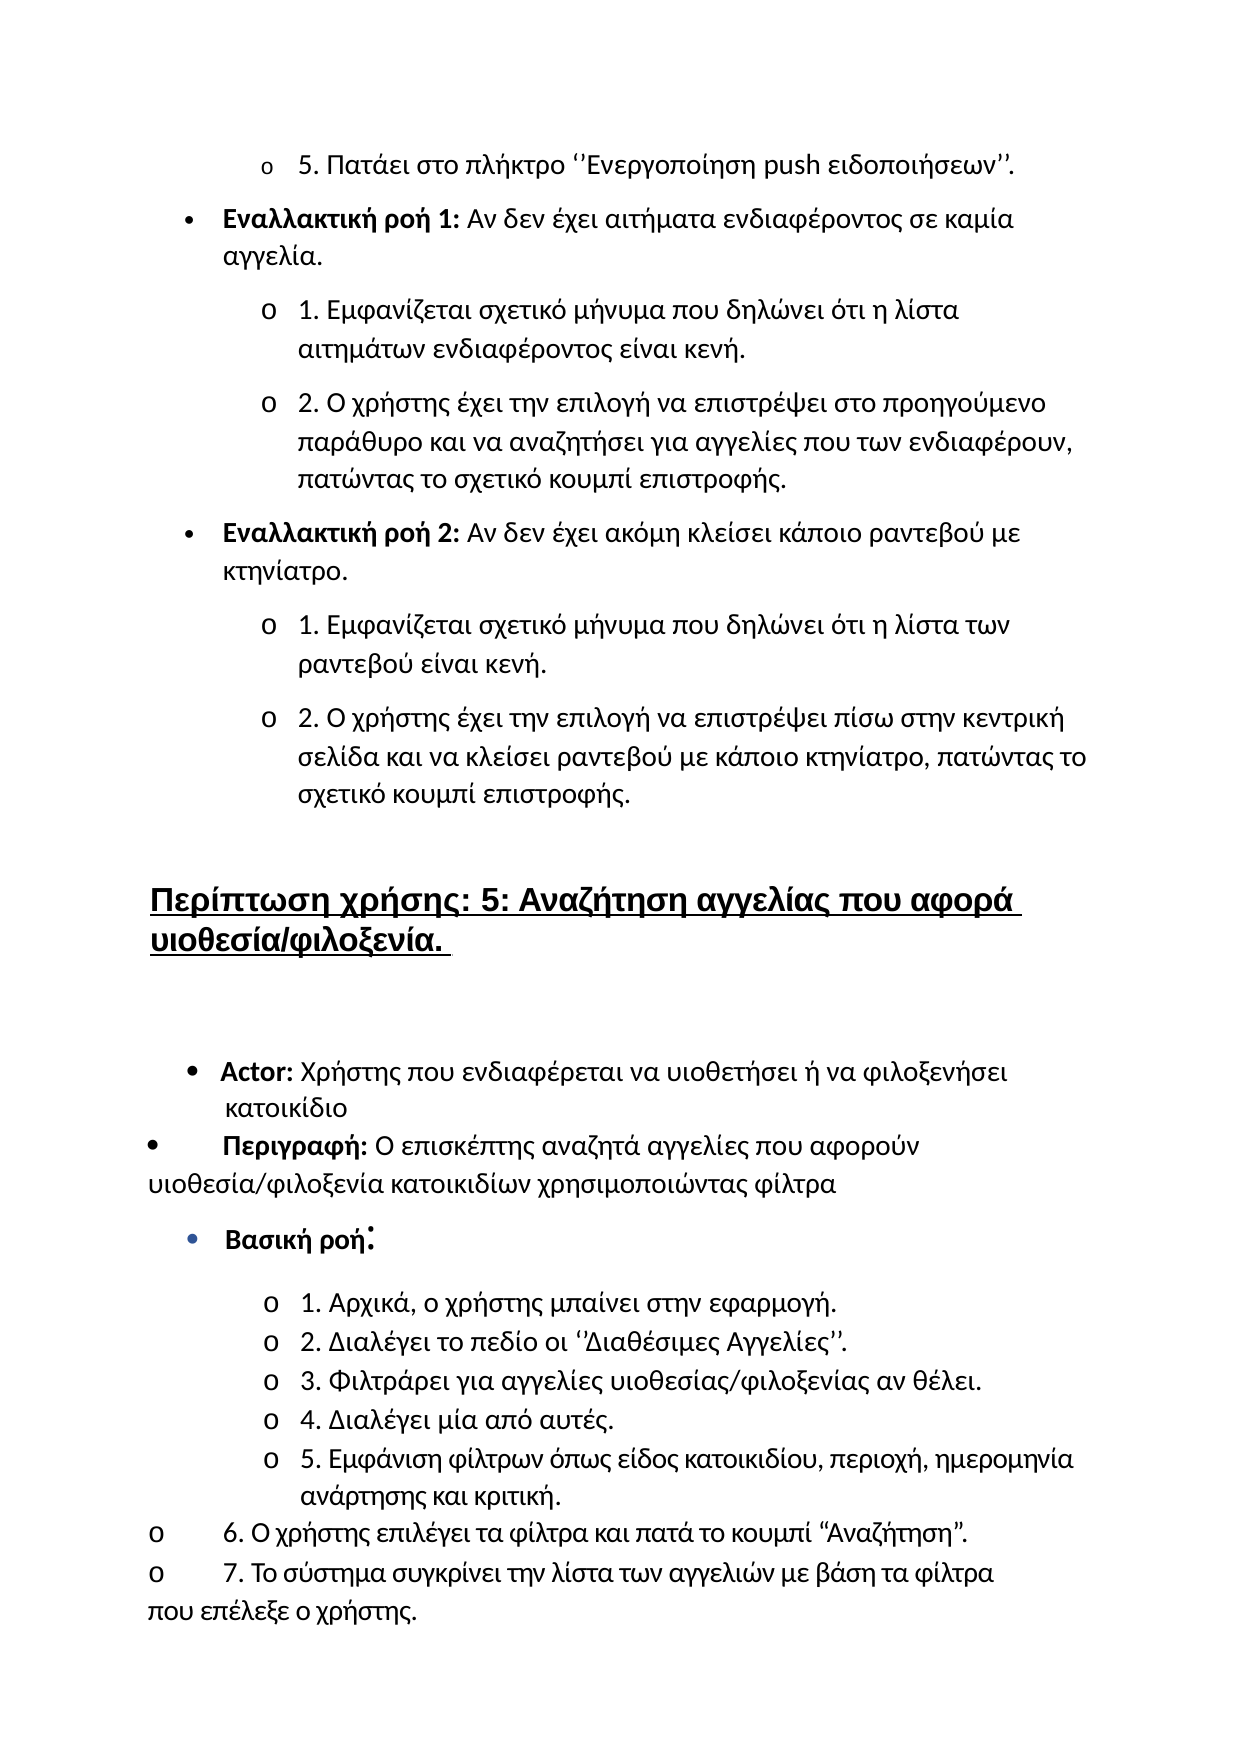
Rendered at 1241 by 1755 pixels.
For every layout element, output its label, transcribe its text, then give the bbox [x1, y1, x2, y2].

list Εναλλακτική ροή 1: Αν δεν έχει αιτήματα ενδιαφέροντος σε καμία αγγελία. [185, 200, 1093, 273]
list Περιγραφή: Ο επισκέπτης αναζητά αγγελίες που αφορούν υιοθεσία/φιλοξενία κατοικιδίων χρησιμοποιώντας φίλτρα [148, 1127, 1056, 1200]
text Περίπτωση χρήσης: 5: Αναζήτηση αγγελίας που αφορά υιοθεσία/φιλοξενία. [150, 880, 1093, 959]
list 1. Εμφανίζεται σχετικό μήνυμα που δηλώνει ότι η λίστα αιτημάτων ενδιαφέροντος είναι κενή. [260, 291, 1093, 366]
list 6. Ο χρήστης επιλέγει τα φίλτρα και πατά το κουμπί “Αναζήτηση”. [148, 1514, 1046, 1552]
list 2. Ο χρήστης έχει την επιλογή να επιστρέψει στο προηγούμενο παράθυρο και να αναζητήσει για αγγελίες που των ενδιαφέρουν, πατώντας το σχετικό κουμπί επιστροφής. [260, 384, 1093, 496]
list 1. Εμφανίζεται σχετικό μήνυμα που δηλώνει ότι η λίστα των ραντεβού είναι κενή. [260, 606, 1093, 681]
list 5. Εμφάνιση φίλτρων όπως είδος κατοικιδίου, περιοχή, ημερομηνία ανάρτησης και κριτική. [262, 1440, 1093, 1513]
list Βασική ροή: [187, 1205, 1093, 1262]
list 1. Αρχικά, ο χρήστης μπαίνει στην εφαρμογή. [262, 1284, 1093, 1321]
list 7. Το σύστημα συγκρίνει την λίστα των αγγελιών με βάση τα φίλτρα που επέλεξε ο χρήστης. [148, 1554, 997, 1628]
list Εναλλακτική ροή 2: Αν δεν έχει ακόμη κλείσει κάποιο ραντεβού με κτηνίατρο. [185, 514, 1093, 588]
list Actor: Χρήστης που ενδιαφέρεται να υιοθετήσει ή να φιλοξενήσει κατοικίδιο [187, 1053, 1093, 1124]
list 5. Πατάει στο πλήκτρο ‘’Ενεργοποίηση push ειδοποιήσεων’’. [260, 146, 1093, 181]
list 2. Διαλέγει το πεδίο οι ‘’Διαθέσιμες Αγγελίες’’. [262, 1323, 1093, 1360]
list 4. Διαλέγει μία από αυτές. [262, 1401, 1093, 1438]
list 2. Ο χρήστης έχει την επιλογή να επιστρέψει πίσω στην κεντρική σελίδα και να κλείσει ραντεβού με κάποιο κτηνίατρο, πατώντας το σχετικό κουμπί επιστροφής. [260, 699, 1093, 811]
list 3. Φιλτράρει για αγγελίες υιοθεσίας/φιλοξενίας αν θέλει. [262, 1362, 1093, 1399]
